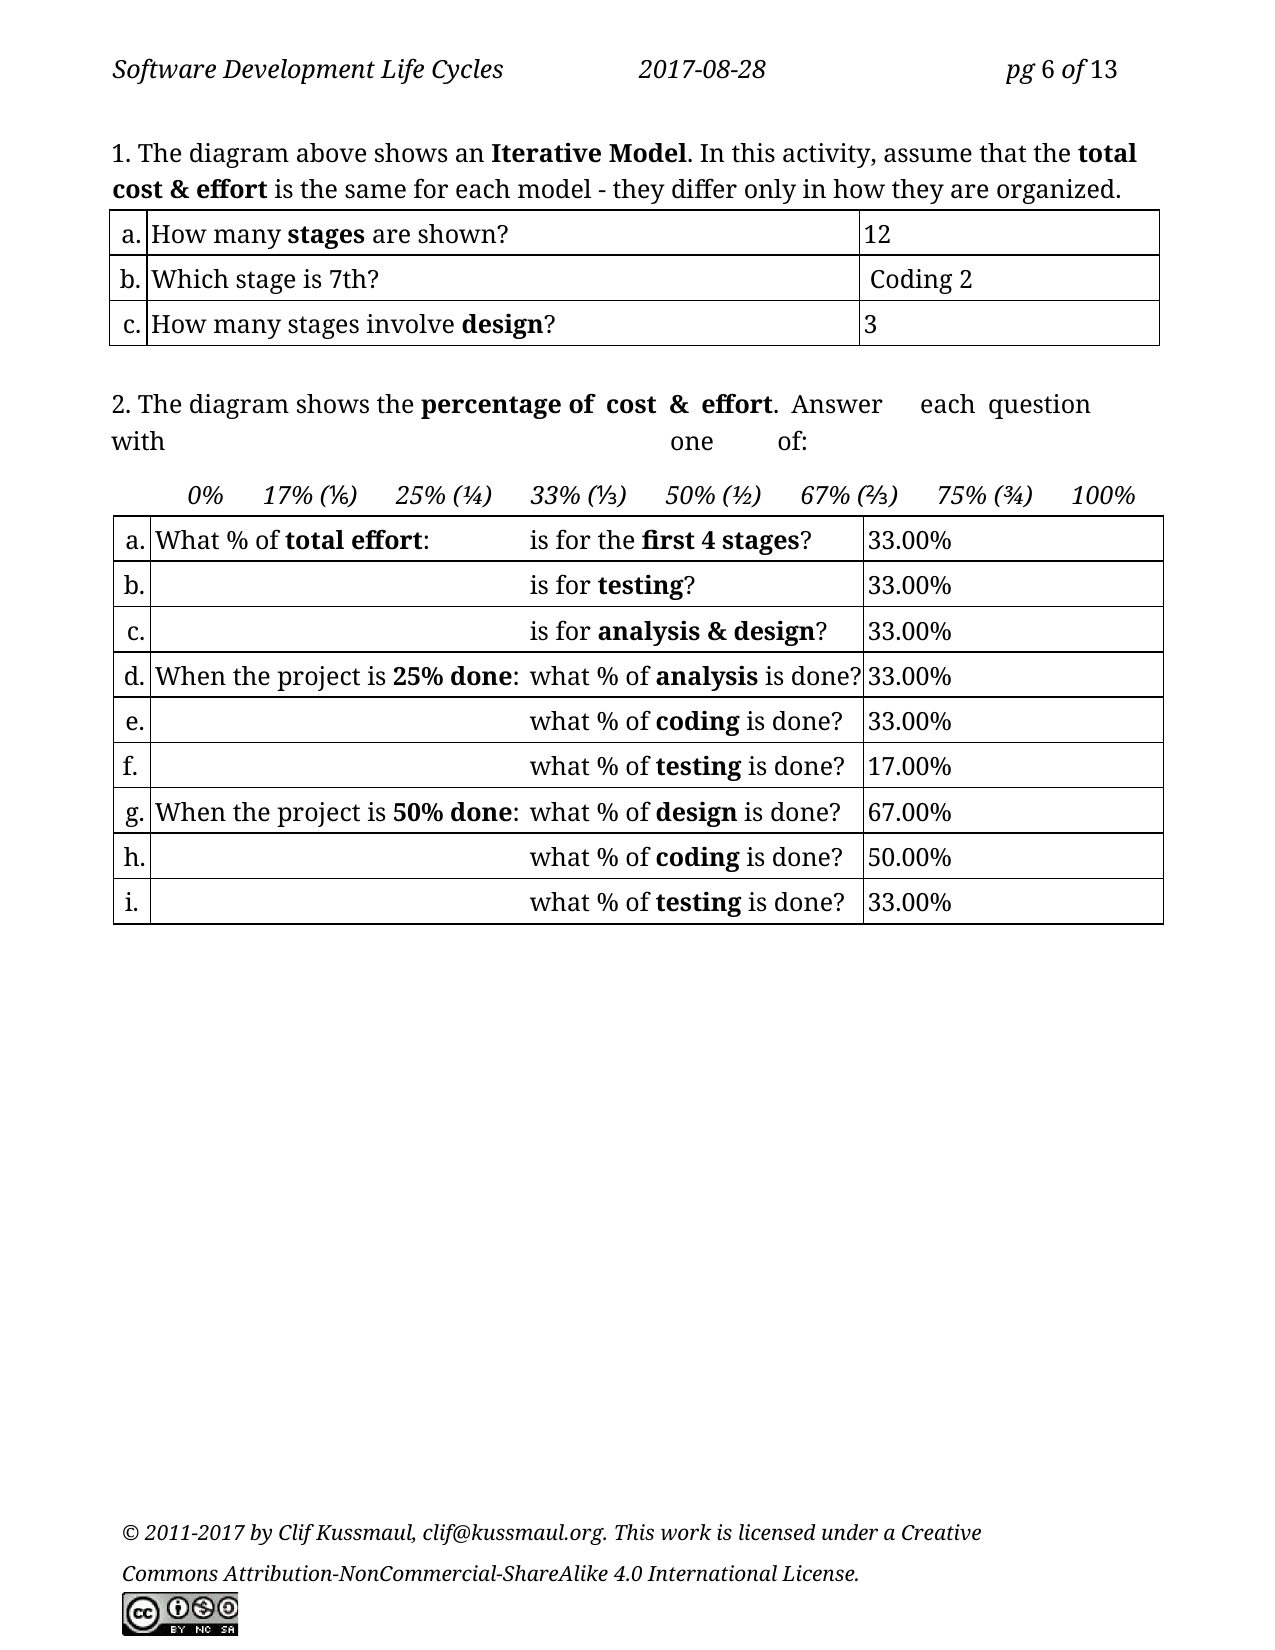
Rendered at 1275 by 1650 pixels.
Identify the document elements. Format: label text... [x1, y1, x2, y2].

table_cell 17.00% [864, 743, 1163, 787]
table_header 12 [860, 211, 1159, 254]
table_cell b. [110, 256, 146, 299]
picture [121, 1591, 239, 1636]
table_header a. [114, 517, 150, 560]
table_cell h. [114, 834, 150, 877]
table_cell b. [114, 562, 150, 606]
table_cell what​ ​%​ ​of​ testing​ is​ ​done? [530, 743, 863, 787]
table_cell Coding 2 [860, 256, 1159, 299]
table_cell what​ ​%​ ​of​ coding​ is​ ​done? [530, 698, 863, 742]
table_cell 50.00% [864, 834, 1163, 877]
table_cell [151, 562, 529, 606]
table_cell Which​ ​stage​ ​is​ ​7th? [148, 256, 859, 299]
table_cell c. [114, 607, 150, 651]
table_cell [151, 743, 529, 787]
table_cell what​ ​%​ ​of​ analysis​ is​ ​done? [530, 653, 863, 696]
table_cell 33.00% [864, 653, 1163, 696]
table_header What​ ​%​ ​of​ total​ ​effort​: [151, 517, 529, 560]
text 2.​ ​The​ ​diagram​ ​shows​ ​the​ percentage​ ​of ​ cost​ ​ &​ ​ effort​ .​ ​ Answer​ ​ each​ ​ ​question ​ with​ ​ one​ ​ ​of: [111, 387, 1139, 457]
table_cell When​ ​the​ ​project​ ​is​ 25%​ ​done​: [151, 653, 529, 696]
table_cell [151, 879, 529, 923]
table_cell 67.00% [864, 788, 1163, 832]
table_cell 33.00% [864, 607, 1163, 651]
table_cell what​ ​%​ ​of​ coding​ is​ ​done? [530, 834, 863, 877]
table_cell When​ ​the​ ​project​ ​is​ 50%​ ​done​: [151, 788, 529, 832]
table_cell what​ ​%​ ​of​ design​ is​ ​done? [530, 788, 863, 832]
table_cell c. [110, 301, 146, 345]
table_cell How​ ​many​ ​stages​ ​involve​ design​? [148, 301, 859, 345]
table_cell what​ ​%​ ​of​ testing​ is​ ​done? [530, 879, 863, 923]
table_cell 33.00% [864, 698, 1163, 742]
table_cell 33.00% [864, 562, 1163, 606]
table_cell is​ ​for​ testing​? [530, 562, 863, 606]
table_cell d. [114, 653, 150, 696]
table_cell [151, 607, 529, 651]
table_cell 33.00% [864, 879, 1163, 923]
table_header 33.00% [864, 517, 1163, 560]
table_cell i. [114, 879, 150, 923]
table_cell [151, 698, 529, 742]
table_cell 3 [860, 301, 1159, 345]
table_header is​ ​for​ ​the​ first​ ​4​ ​stages​? [530, 517, 863, 560]
table_header a. [110, 211, 146, 254]
table_cell is​ ​for​ analysis​ ​&​ ​design​? [530, 607, 863, 651]
table_header How​ ​many​ stages​ are​ ​shown? [148, 211, 859, 254]
text 1.​ ​The​ ​diagram​ ​above​ ​shows​ ​an​ Iterative​ ​Model​.​ ​In​ ​this​ ​activity,​ ​assume​ ​that​ ​the​ total cost​ ​&​ ​effort​ is​ ​the​ ​same​ ​for​ ​each​ ​model​ ​-​ ​they​ ​differ​ ​only​ ​in​ ​how​ ​they​ ​are​ ​organized. [111, 135, 1139, 206]
table_cell g. [114, 788, 150, 832]
text 0%​ ​17%​ ​(⅙)​ ​25%​ ​(¼)​ ​33%​ ​(⅓)​ ​50%​ ​(½)​ ​67%​ ​(⅔)​ ​75%​ ​(¾)​ ​100% [187, 477, 1139, 512]
table_cell f. [114, 743, 150, 787]
table_cell [151, 834, 529, 877]
table_cell e. [114, 698, 150, 742]
